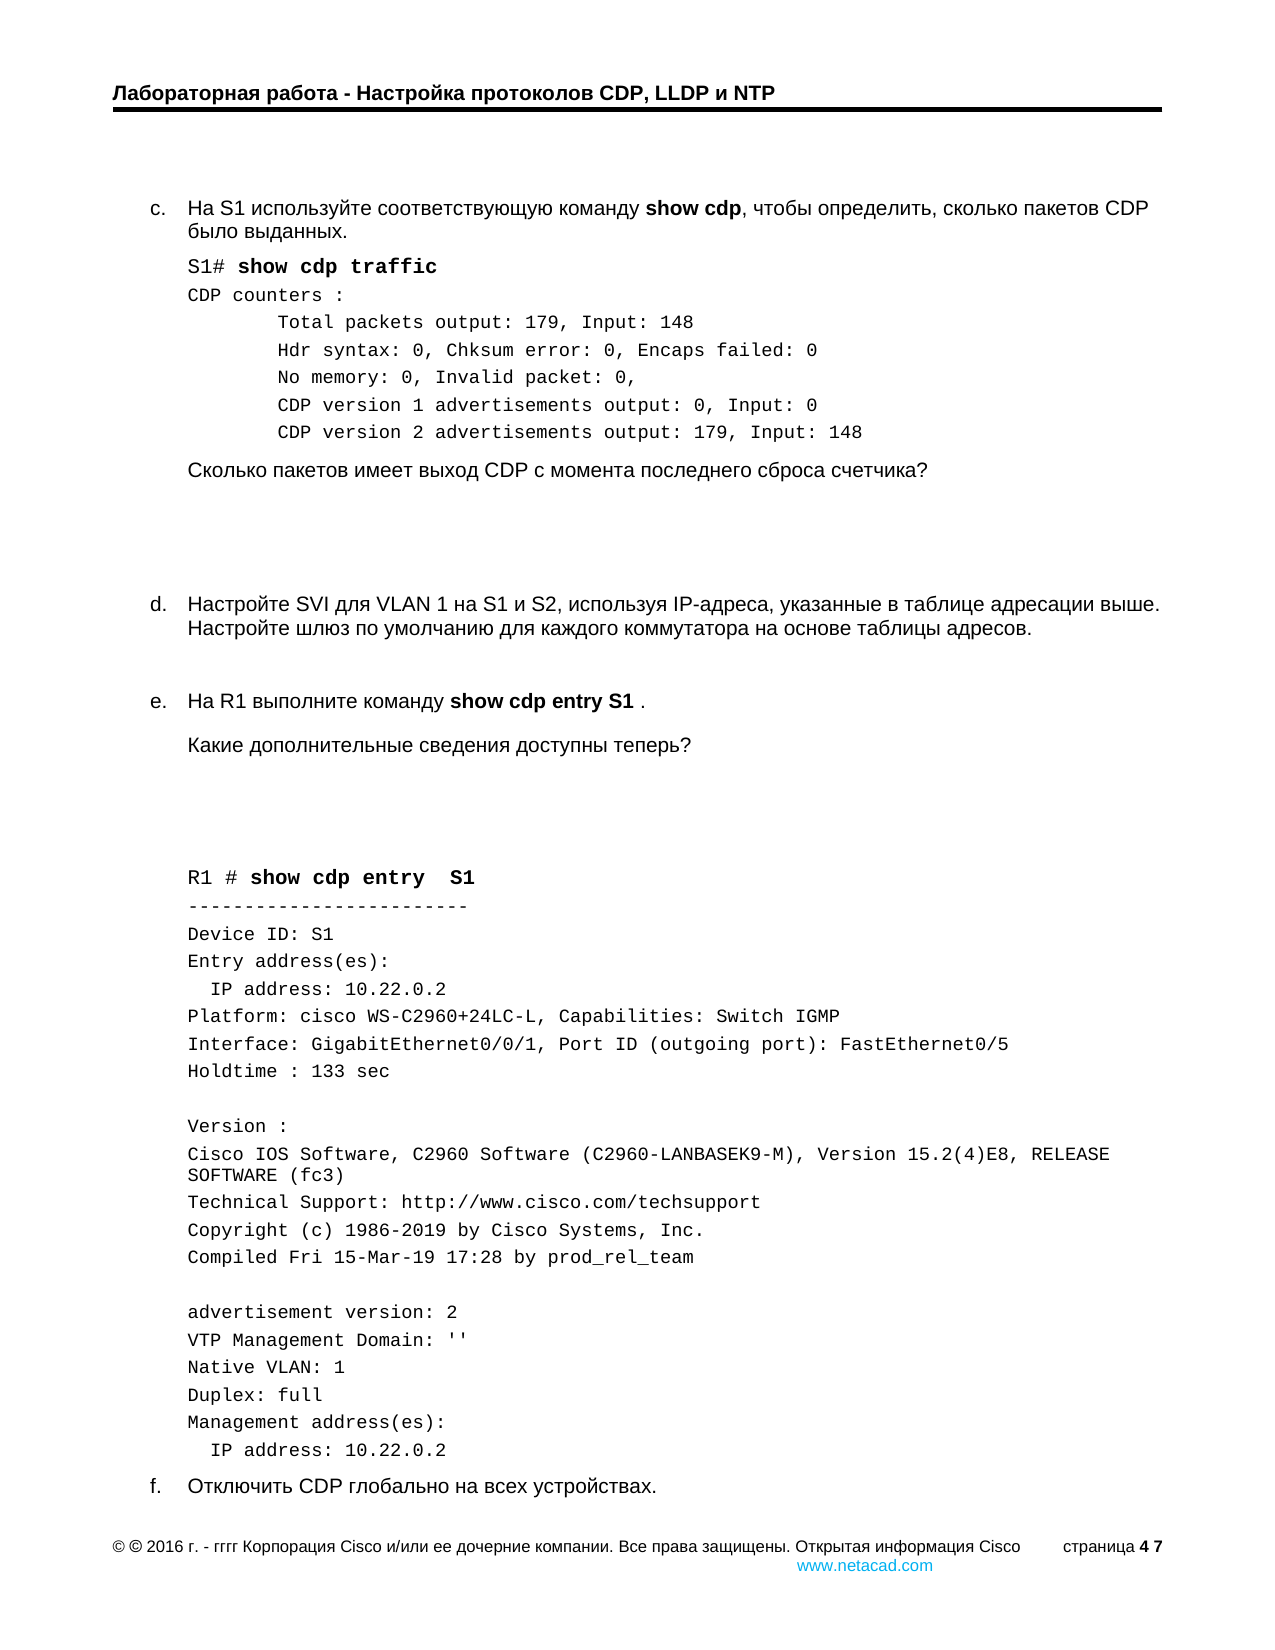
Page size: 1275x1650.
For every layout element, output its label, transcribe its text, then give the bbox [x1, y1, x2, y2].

text Compiled Fri 15-Mar-19 17:28 by prod_rel_team [187, 1248, 1162, 1269]
text IP address: 10.22.0.2 [187, 979, 1162, 1001]
text Duplex: full [187, 1386, 1162, 1407]
text CDP version 2 advertisements output: 179, Input: 148 [187, 423, 1162, 444]
text VTP Management Domain: '' [187, 1331, 1162, 1352]
text Device ID: S1 [187, 924, 1162, 946]
text Version : [187, 1117, 1162, 1138]
text Technical Support: http://www.cisco.com/techsupport [187, 1193, 1162, 1214]
text Interface: GigabitEthernet0/0/1, Port ID (outgoing port): FastEthernet0/5 [187, 1034, 1162, 1056]
text CDP counters : [187, 286, 1162, 307]
text Введите ваш ответ здесь. [187, 769, 1162, 793]
text Native VLAN: 1 [187, 1358, 1162, 1379]
text advertisement version: 2 [187, 1303, 1162, 1324]
text R1 # show cdp entry S1 [187, 867, 1162, 891]
text Holdtime : 133 sec [187, 1062, 1162, 1083]
text No memory: 0, Invalid packet: 0, [187, 368, 1162, 389]
list На R1 выполните команду show cdp entry S1 . [150, 689, 1162, 713]
text CDP version 1 advertisements output: 0, Input: 0 [187, 396, 1162, 417]
subtitle Вопрос: [187, 725, 1162, 732]
text Cisco IOS Software, C2960 Software (C2960-LANBASEK9-M), Version 15.2(4)E8, RELEASE SOFTWARE (fc3) [187, 1144, 1162, 1187]
text S1# show cdp traffic [187, 256, 1162, 279]
text Total packets output: 179, Input: 148 [187, 313, 1162, 334]
text Copyright (c) 1986-2019 by Cisco Systems, Inc. [187, 1221, 1162, 1242]
text Entry address(es): [187, 952, 1162, 973]
text ------------------------- [187, 897, 1162, 918]
list Настройте SVI для VLAN 1 на S1 и S2, используя IP-адреса, указанные в таблице адресации выше. Настройте шлюз по умолчанию для каждого коммутатора на основе таблицы адресов. [150, 592, 1162, 640]
text Platform: cisco WS-C2960+24LC-L, Capabilities: Switch IGMP [187, 1007, 1162, 1028]
text Какие дополнительные сведения доступны теперь? [187, 732, 1162, 756]
text Введите ваш ответ здесь. [187, 494, 1162, 518]
text Management address(es): [187, 1413, 1162, 1434]
text Сколько пакетов имеет выход CDP с момента последнего сброса счетчика? [187, 458, 1162, 482]
list Отключить CDP глобально на всех устройствах. [150, 1474, 1162, 1498]
list На S1 используйте соответствующую команду show cdp, чтобы определить, сколько пакетов CDP было выданных. [150, 195, 1162, 243]
subtitle Вопрос: [187, 451, 1162, 458]
text Hdr syntax: 0, Chksum error: 0, Encaps failed: 0 [187, 341, 1162, 362]
text IP address: 10.22.0.2 [187, 1441, 1162, 1462]
